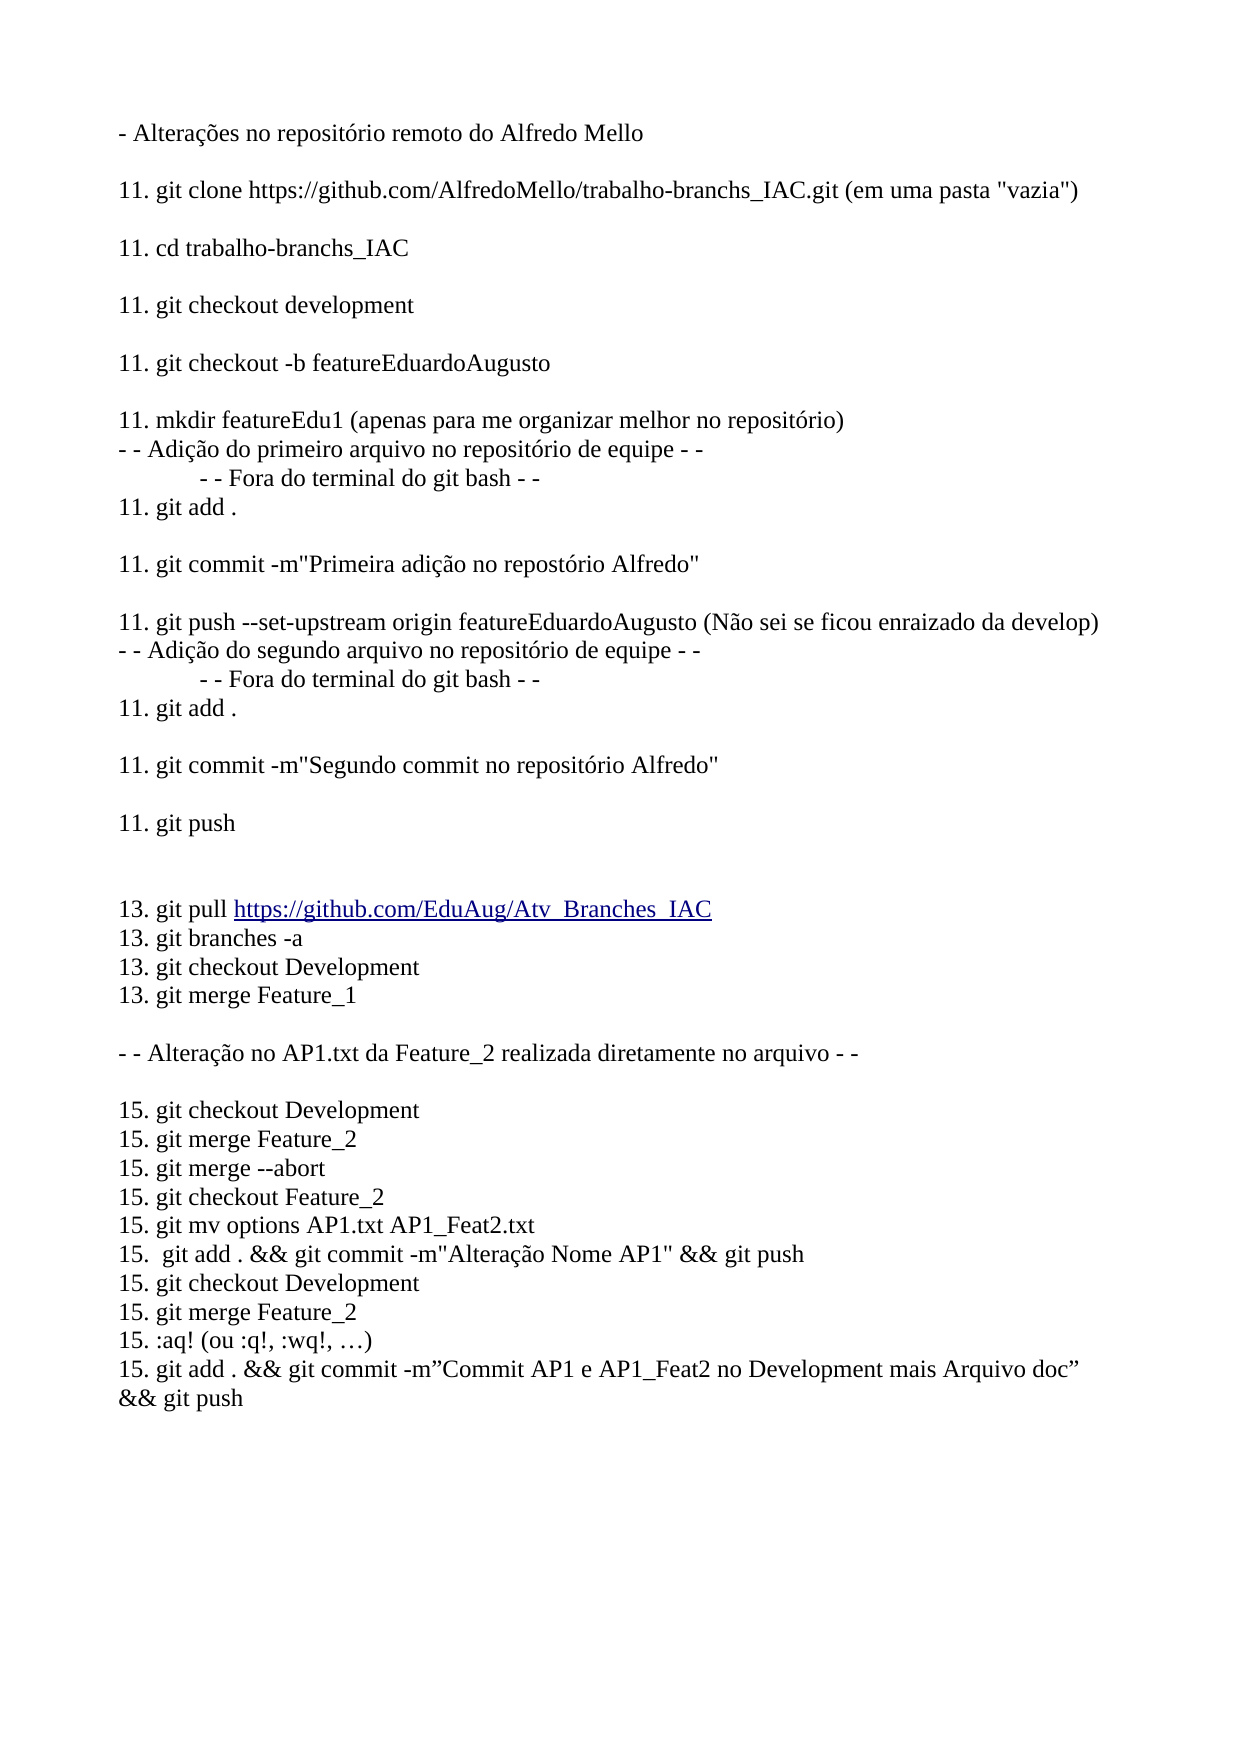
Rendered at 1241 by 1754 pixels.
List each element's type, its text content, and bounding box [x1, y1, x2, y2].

text 11. git push --set-upstream origin featureEduardoAugusto (Não sei se ficou enraizado da develop) [118, 607, 1122, 636]
text 15. git checkout Feature_2 [118, 1182, 1122, 1211]
text 15. git add . && git commit -m"Alteração Nome AP1" && git push [118, 1239, 1122, 1268]
text 15. git merge Feature_2 [118, 1297, 1122, 1326]
text - - Adição do primeiro arquivo no repositório de equipe - - [118, 434, 1122, 463]
text 15. git mv options AP1.txt AP1_Feat2.txt [118, 1211, 1122, 1239]
text 15. git add . && git commit -m”Commit AP1 e AP1_Feat2 no Development mais Arquivo doc” && git push [118, 1354, 1122, 1412]
text 11. mkdir featureEdu1 (apenas para me organizar melhor no repositório) [118, 406, 1122, 434]
text 15. git checkout Development [118, 1096, 1122, 1124]
text 11. git commit -m"Segundo commit no repositório Alfredo" [118, 751, 1122, 779]
text 11. git add . [118, 492, 1122, 521]
text 11. git checkout development [118, 291, 1122, 319]
text 11. git push [118, 808, 1122, 837]
text 13. git branches -a [118, 923, 1122, 952]
text - - Fora do terminal do git bash - - [118, 664, 1122, 693]
text 15. git checkout Development [118, 1268, 1122, 1297]
text 11. git add . [118, 693, 1122, 722]
text 11. cd trabalho-branchs_IAC [118, 233, 1122, 262]
text 15. git merge --abort [118, 1153, 1122, 1182]
text 15. git merge Feature_2 [118, 1124, 1122, 1153]
text 13. git checkout Development [118, 952, 1122, 981]
text 11. git clone https://github.com/AlfredoMello/trabalho-branchs_IAC.git (em uma pasta "vazia") [118, 176, 1122, 204]
text 13. git merge Feature_1 [118, 981, 1122, 1009]
text - - Alteração no AP1.txt da Feature_2 realizada diretamente no arquivo - - [118, 1038, 1122, 1067]
text 13. git pull https://github.com/EduAug/Atv_Branches_IAC [118, 894, 1122, 923]
text - Alterações no repositório remoto do Alfredo Mello [118, 118, 1122, 147]
text 15. :aq! (ou :q!, :wq!, …) [118, 1326, 1122, 1354]
text 11. git checkout -b featureEduardoAugusto [118, 348, 1122, 377]
text - - Fora do terminal do git bash - - [118, 463, 1122, 492]
text - - Adição do segundo arquivo no repositório de equipe - - [118, 636, 1122, 664]
text 11. git commit -m"Primeira adição no repostório Alfredo" [118, 549, 1122, 578]
